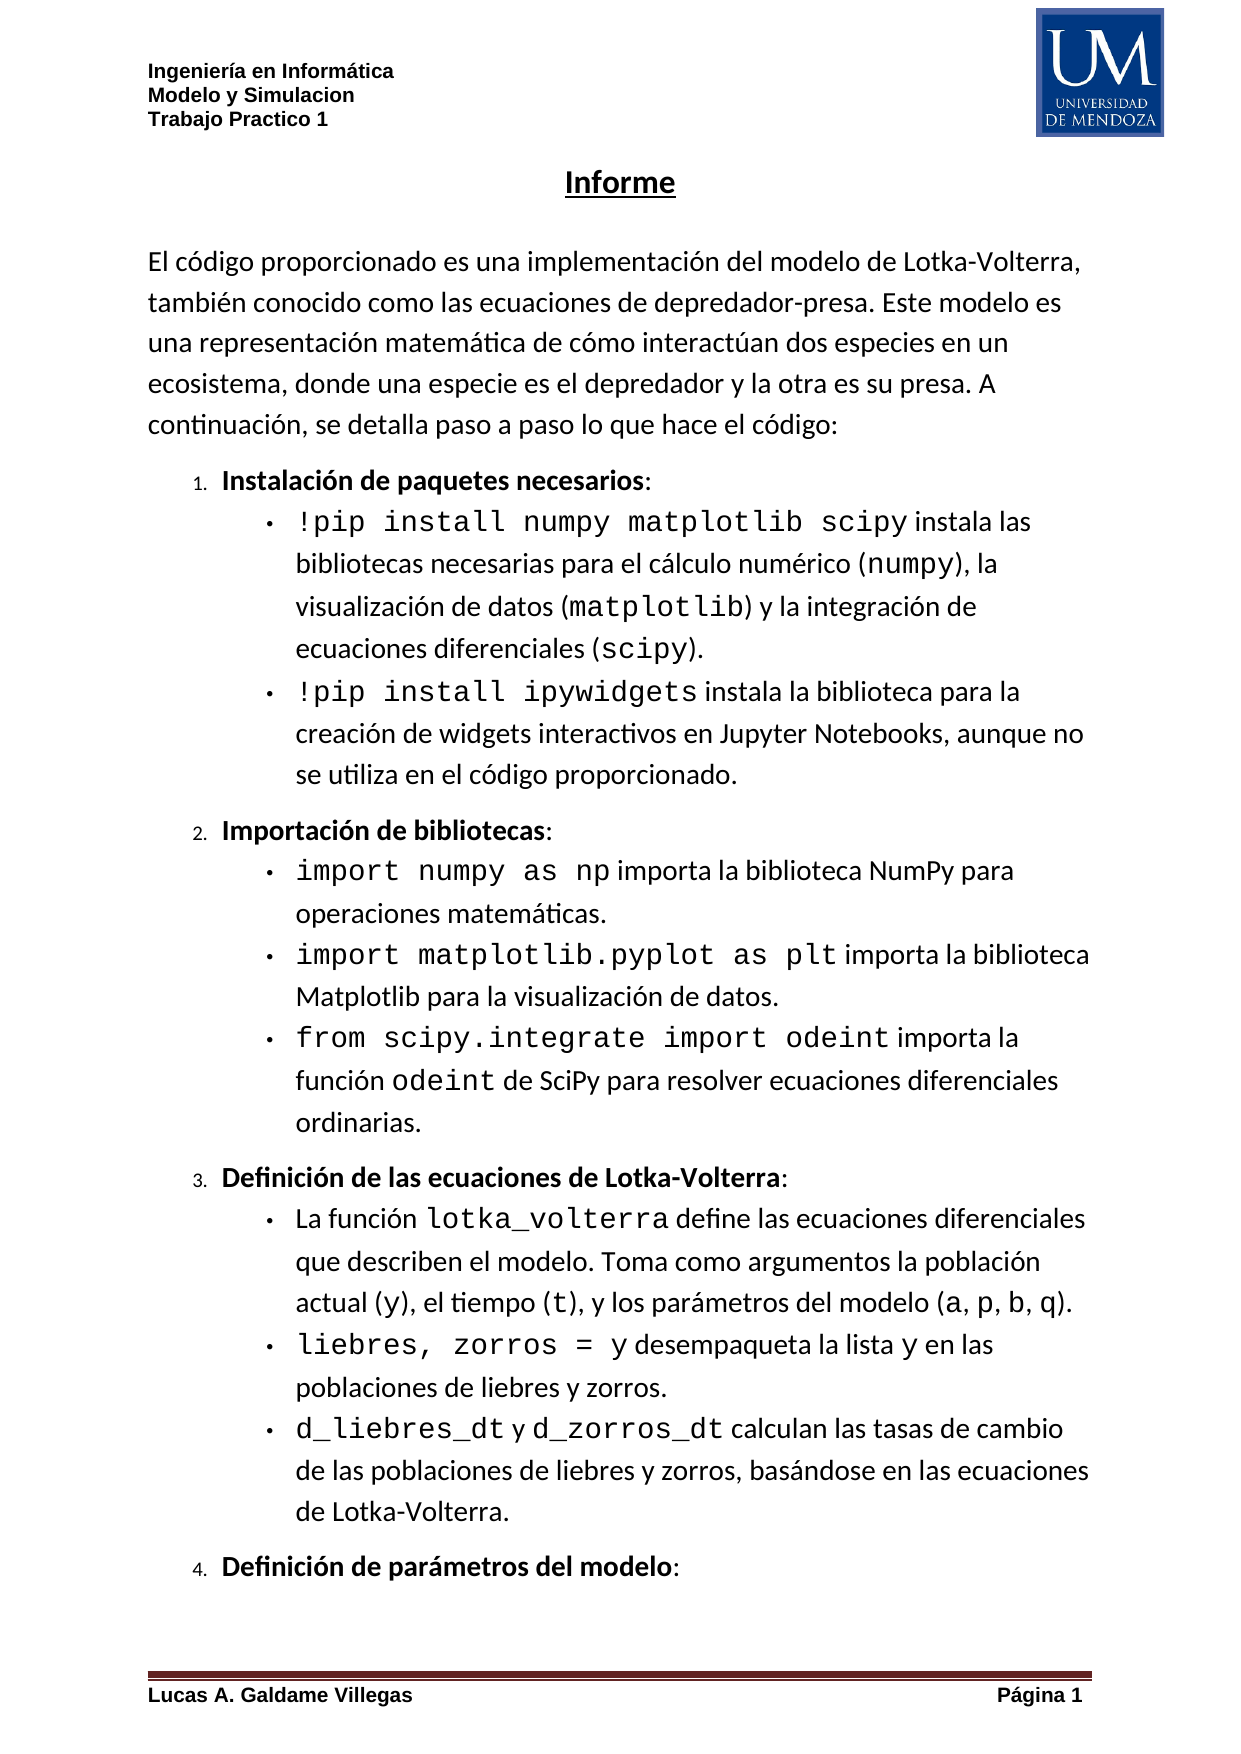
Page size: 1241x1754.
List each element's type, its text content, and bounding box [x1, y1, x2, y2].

list import matplotlib.pyplot as plt importa la biblioteca Matplotlib para la visualización de datos. [266, 936, 1092, 1014]
text El código proporcionado es una implementación del modelo de Lotka-Volterra, también conocido como las ecuaciones de depredador-presa. Este modelo es una representación matemática de cómo interactúan dos especies en un ecosistema, donde una especie es el depredador y la otra es su presa. A continuación, se detalla paso a paso lo que hace el código: [148, 243, 1092, 442]
list !pip install numpy matplotlib scipy instala las bibliotecas necesarias para el cálculo numérico (numpy), la visualización de datos (matplotlib) y la integración de ecuaciones diferenciales (scipy). [266, 503, 1092, 667]
list Definición de las ecuaciones de Lotka-Volterra: [192, 1159, 1092, 1195]
text Informe [148, 161, 1092, 202]
list Instalación de paquetes necesarios: [192, 462, 1092, 498]
picture [1036, 8, 1165, 137]
list from scipy.integrate import odeint importa la función odeint de SciPy para resolver ecuaciones diferenciales ordinarias. [266, 1019, 1092, 1139]
list d_liebres_dt y d_zorros_dt calculan las tasas de cambio de las poblaciones de liebres y zorros, basándose en las ecuaciones de Lotka-Volterra. [266, 1410, 1092, 1529]
list !pip install ipywidgets instala la biblioteca para la creación de widgets interactivos en Jupyter Notebooks, aunque no se utiliza en el código proporcionado. [266, 673, 1092, 792]
list import numpy as np importa la biblioteca NumPy para operaciones matemáticas. [266, 852, 1092, 931]
list liebres, zorros = y desempaqueta la lista y en las poblaciones de liebres y zorros. [266, 1326, 1092, 1404]
list La función lotka_volterra define las ecuaciones diferenciales que describen el modelo. Toma como argumentos la población actual (y), el tiempo (t), y los parámetros del modelo (a, p, b, q). [266, 1200, 1092, 1321]
list Definición de parámetros del modelo: [192, 1548, 1092, 1584]
list Importación de bibliotecas: [192, 812, 1092, 847]
